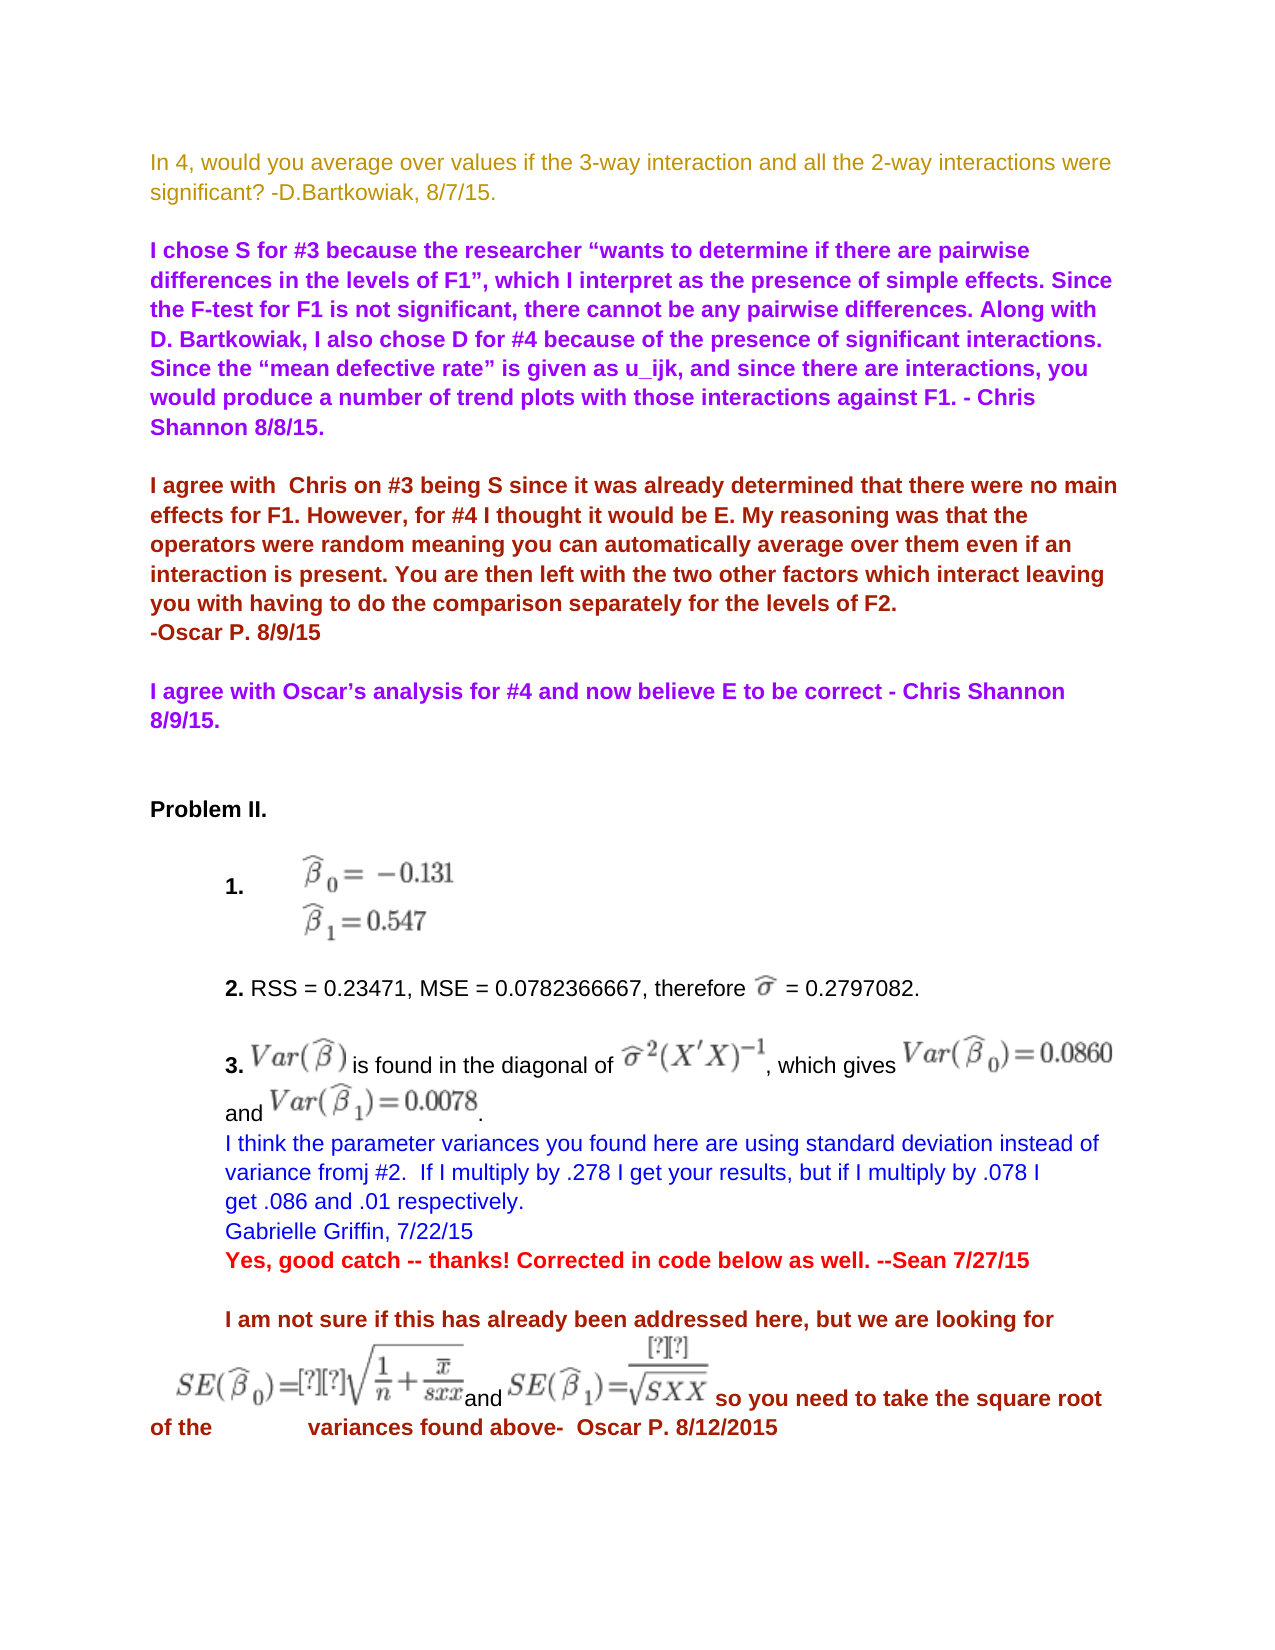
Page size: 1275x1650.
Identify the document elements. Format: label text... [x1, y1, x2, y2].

text I think the parameter variances you found here are using standard deviation instead of variance fromj #2. If I multiply by .278 I get your results, but if I multiply by .078 I get .086 and .01 respectively. [225, 1130, 1125, 1214]
picture [150, 1343, 464, 1407]
text -Oscar P. 8/9/15 [150, 620, 1125, 646]
text 1. [225, 855, 1125, 899]
text Gabrielle Griffin, 7/22/15 [225, 1218, 1125, 1244]
text Problem II. [150, 796, 1125, 822]
text I chose S for #3 because the researcher “wants to determine if there are pairwise differences in the levels of F1”, which I interpret as the presence of simple effects. Since the F-test for F1 is not significant, there cannot be any pairwise differences. Along with D. Bartkowiak, I also chose D for #4 because of the presence of significant interactions. Since the “mean defective rate” is given as u_ijk, and since there are interactions, you would produce a number of trend plots with those interactions against F1. - Chris Shannon 8/8/15. [150, 238, 1125, 440]
picture [902, 1034, 1113, 1074]
text In 4, would you average over values if the 3-way interaction and all the 2-way interactions were significant? -D.Bartkowiak, 8/7/15. [150, 150, 1125, 205]
text I agree with Chris on #3 being S since it was already determined that there were no main effects for F1. However, for #4 I thought it would be E. My reasoning was that the operators were random meaning you can automatically average over them even if an interaction is present. You are then left with the two other factors which interact leaving you with having to do the comparison separately for the levels of F2. [150, 473, 1125, 616]
picture [250, 1037, 346, 1074]
text Yes, good catch -- thanks! Corrected in code below as well. --Sean 7/27/15 [225, 1248, 1125, 1273]
text 2. RSS = 0.23471, MSE = 0.0782366667, therefore = 0.2797082. [225, 975, 1125, 1031]
picture [269, 1082, 478, 1122]
picture [752, 975, 779, 997]
text I am not sure if this has already been addressed here, but we are looking for and so you need to take the square root of the variances found above- Oscar P. 8/12/2015 [150, 1306, 1125, 1440]
picture [300, 855, 455, 894]
text I agree with Oscar’s analysis for #4 and now believe E to be correct - Chris Shannon 8/9/15. [150, 679, 1125, 734]
picture [502, 1335, 709, 1407]
picture [300, 902, 427, 942]
text 3. is found in the diagonal of , which gives and . [225, 1035, 1125, 1126]
picture [619, 1037, 765, 1074]
